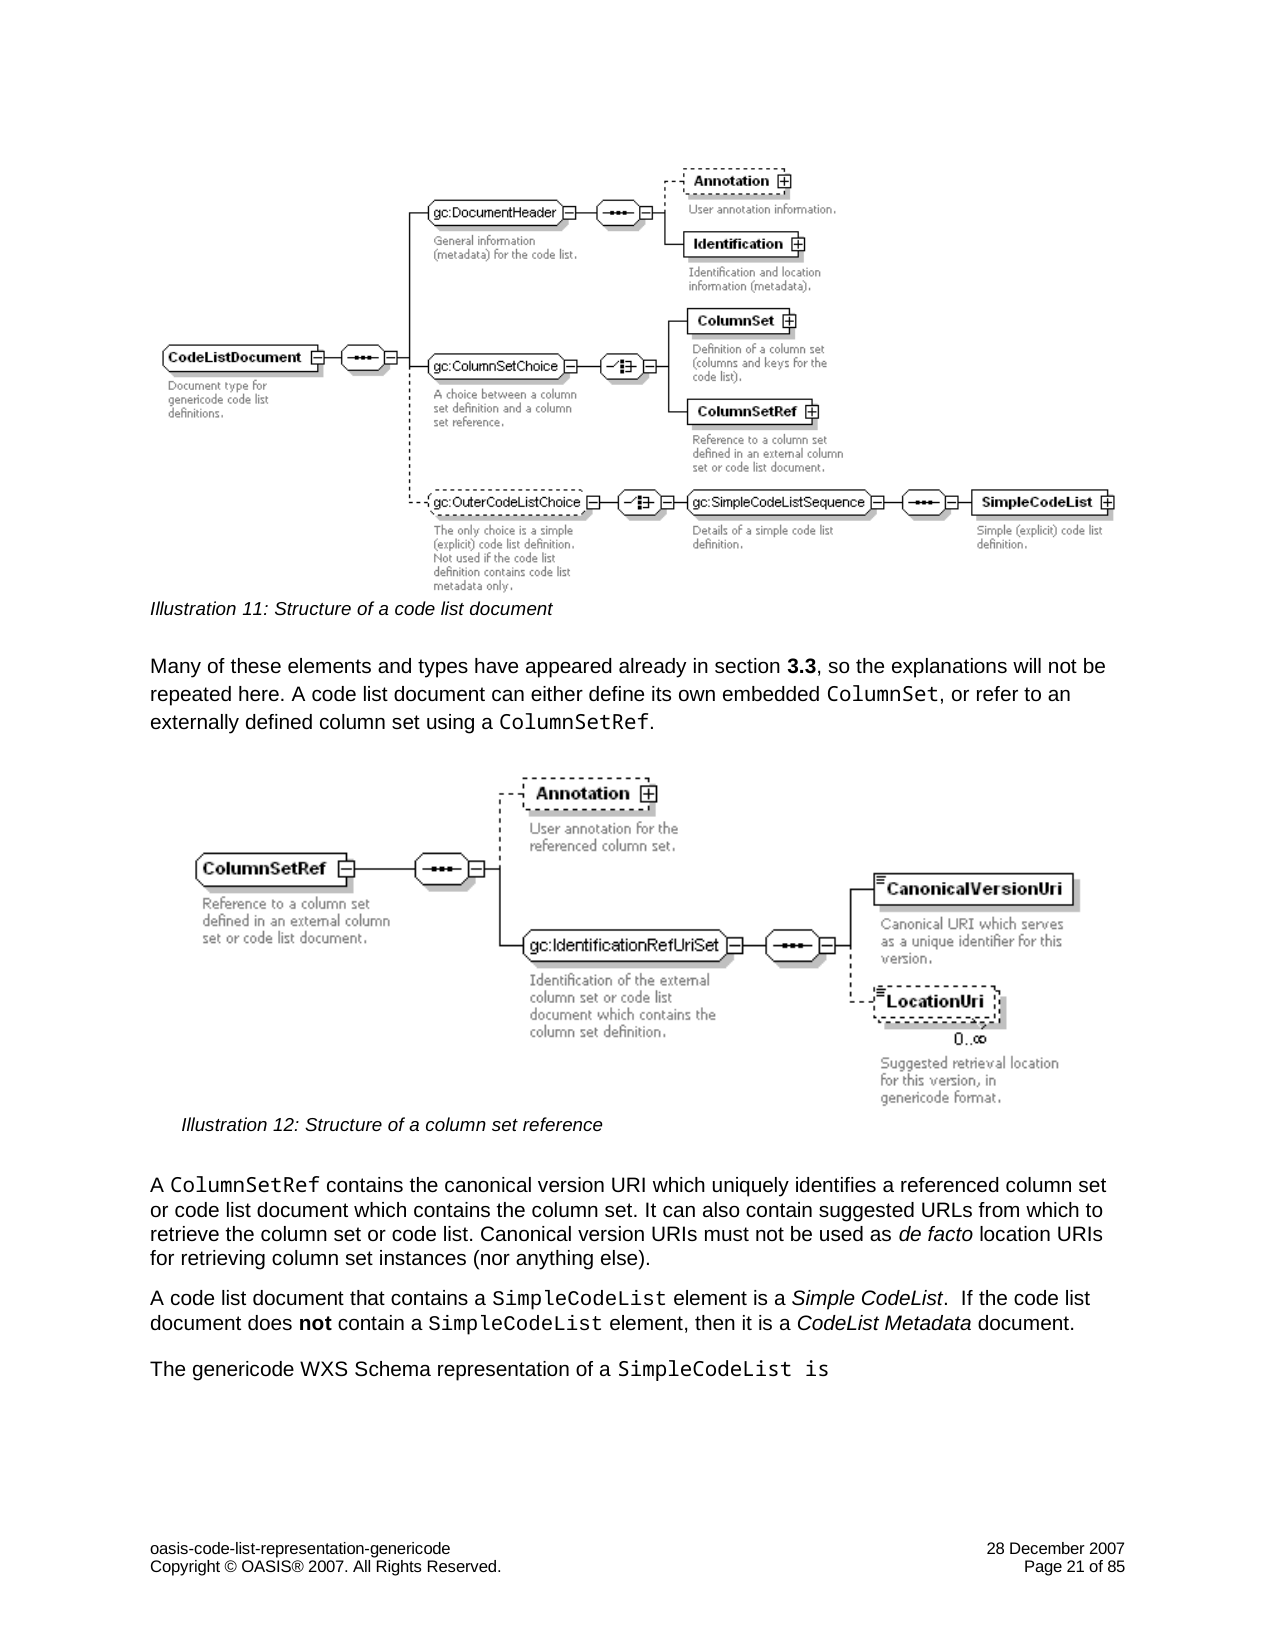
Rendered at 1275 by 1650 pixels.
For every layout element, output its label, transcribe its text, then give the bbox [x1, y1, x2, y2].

picture [181, 770, 1095, 1114]
text Illustration 11: Structure of a code list document [150, 599, 1125, 619]
text [150, 150, 1125, 162]
text The genericode WXS Schema representation of a SimpleCodeList is [150, 1354, 1125, 1382]
text Illustration 12: Structure of a column set reference [181, 1114, 1095, 1135]
text A code list document that contains a SimpleCodeList element is a Simple CodeList. If the code list document does not contain a SimpleCodeList element, then it is a CodeList Metadata document. [150, 1286, 1125, 1337]
picture [150, 162, 1125, 599]
text Many of these elements and types have appeared already in section 3.3, so the explanations will not be repeated here. A code list document can either define its own embedded ColumnSet, or refer to an externally defined column set using a ColumnSetRef. [150, 619, 1125, 736]
text A ColumnSetRef contains the canonical version URI which uniquely identifies a referenced column set or code list document which contains the column set. It can also contain suggested URLs from which to retrieve the column set or code list. Canonical version URIs must not be used as de facto location URIs for retrieving column set instances (nor anything else). [150, 752, 1125, 1269]
